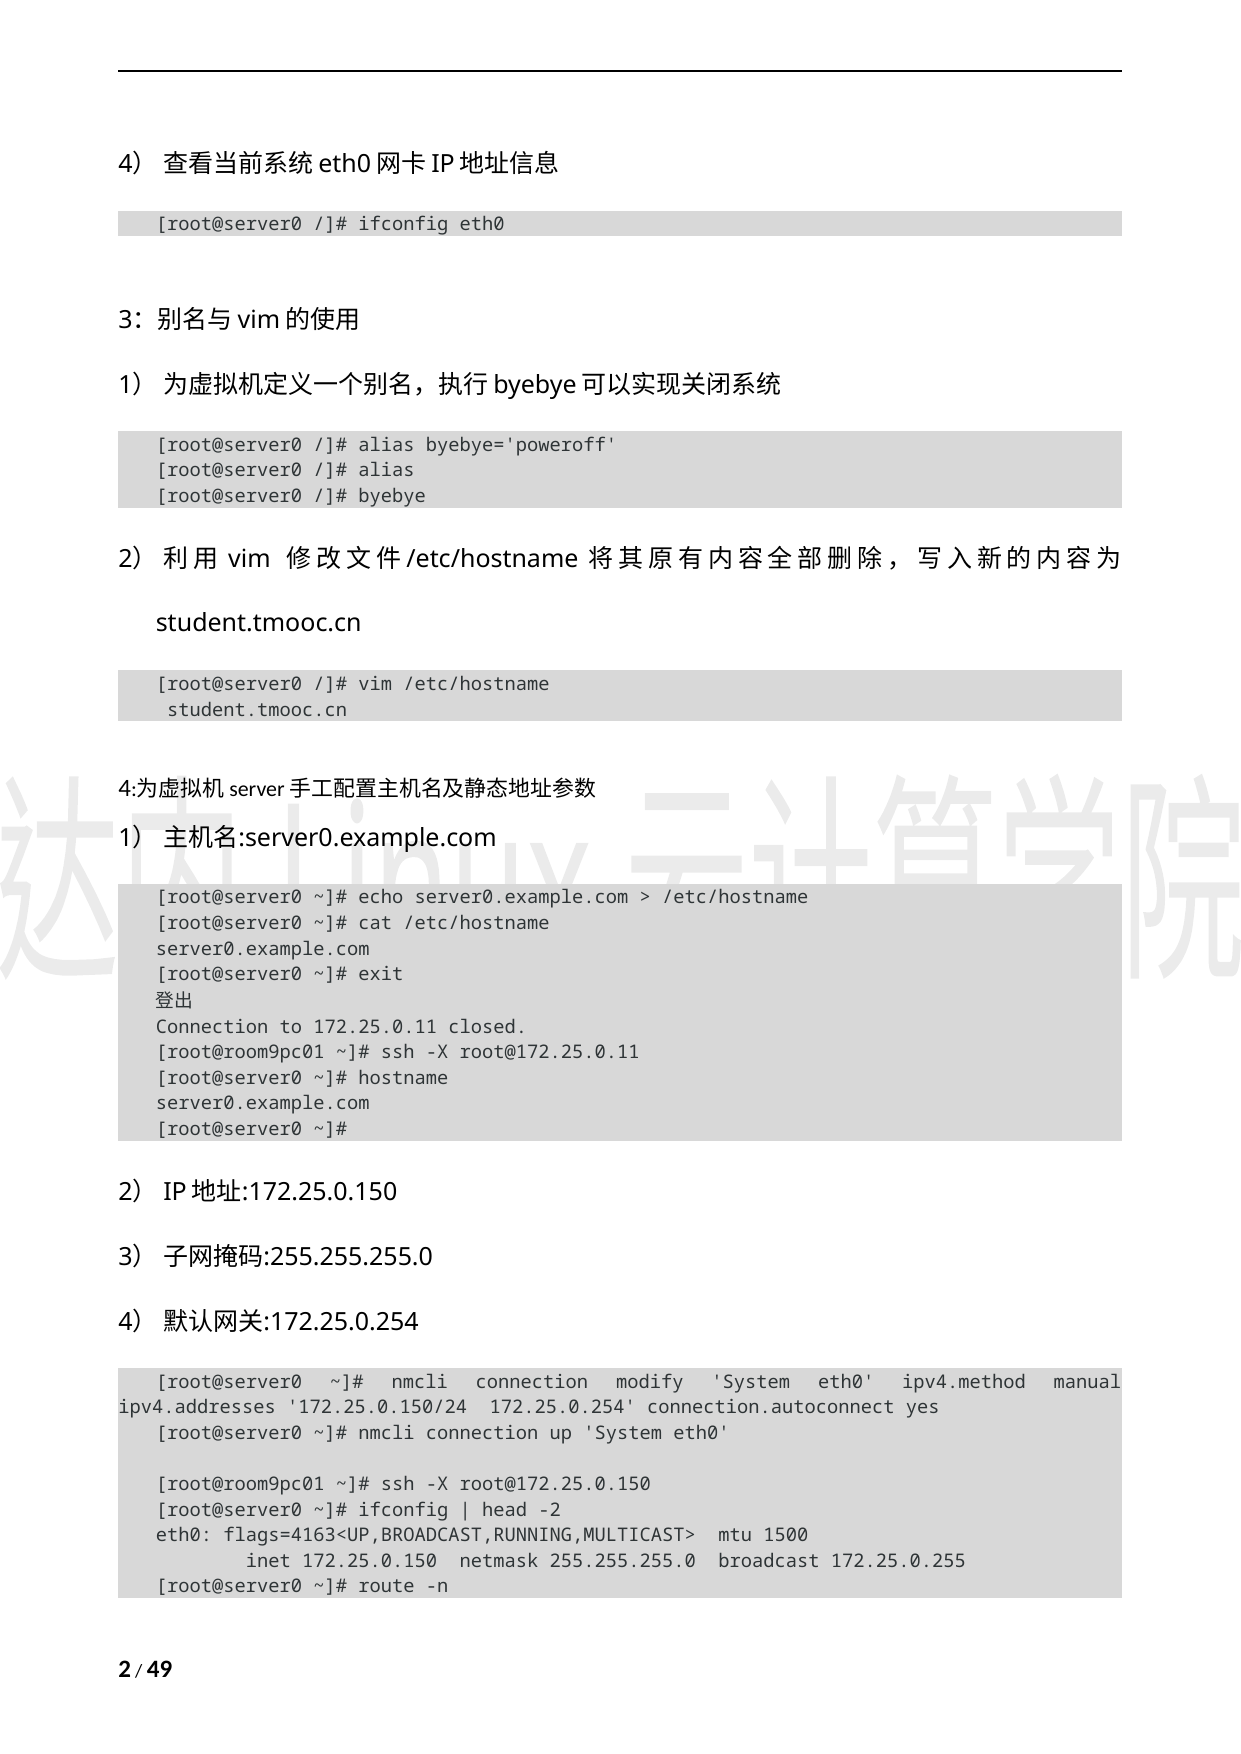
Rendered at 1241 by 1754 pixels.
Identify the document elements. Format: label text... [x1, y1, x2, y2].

text [root@server0 ~]# ifconfig | head -2 [118, 1496, 1122, 1521]
text [root@server0 ~]# route -n [118, 1572, 1122, 1598]
text [root@server0 ~]# echo server0.example.com > /etc/hostname [118, 884, 1122, 909]
list 主机名:server0.example.com [118, 803, 1122, 868]
text 3：别名与vim的使用 [118, 285, 1122, 350]
text [root@server0 /]# ifconfig eth0 [118, 211, 1122, 236]
text [root@server0 /]# byebye [118, 482, 1122, 508]
list 子网掩码:255.255.255.0 [118, 1222, 1122, 1287]
text Connection to 172.25.0.11 closed. [118, 1013, 1122, 1039]
text server0.example.com [118, 935, 1122, 960]
text server0.example.com [118, 1090, 1122, 1115]
text inet 172.25.0.150 netmask 255.255.255.0 broadcast 172.25.0.255 [118, 1547, 1122, 1572]
text student.tmooc.cn [118, 696, 1122, 721]
text [root@server0 ~]# [118, 1115, 1122, 1141]
list 为虚拟机定义一个别名，执行byebye可以实现关闭系统 [118, 350, 1122, 415]
list 默认网关:172.25.0.254 [118, 1287, 1122, 1352]
list 查看当前系统eth0网卡IP地址信息 [118, 129, 1122, 194]
text [root@server0 /]# vim /etc/hostname [118, 670, 1122, 696]
text [root@room9pc01 ~]# ssh -X root@172.25.0.11 [118, 1039, 1122, 1064]
text [root@server0 ~]# nmcli connection up 'System eth0' [118, 1419, 1122, 1445]
text [root@room9pc01 ~]# ssh -X root@172.25.0.150 [118, 1470, 1122, 1496]
text [root@server0 ~]# cat /etc/hostname [118, 909, 1122, 935]
list IP地址:172.25.0.150 [118, 1157, 1122, 1222]
text 4:为虚拟机 server 手工配置主机名及静态地址参数 [118, 770, 1122, 803]
text [root@server0 /]# alias byebye='poweroff' [118, 431, 1122, 457]
text 登出 [118, 986, 1122, 1013]
text [root@server0 ~]# hostname [118, 1064, 1122, 1090]
text [root@server0 /]# alias [118, 457, 1122, 482]
text eth0: flags=4163<UP,BROADCAST,RUNNING,MULTICAST> mtu 1500 [118, 1521, 1122, 1547]
text [root@server0 ~]# nmcli connection modify 'System eth0' ipv4.method manual ipv4.addresses '172.25.0.150/24 172.25.0.254' connection.autoconnect yes [939, 1394, 1122, 1419]
list 利用vim 修改文件/etc/hostname将其原有内容全部删除，写入新的内容为student.tmooc.cn [118, 524, 1122, 654]
text [root@server0 ~]# exit [118, 960, 1122, 986]
